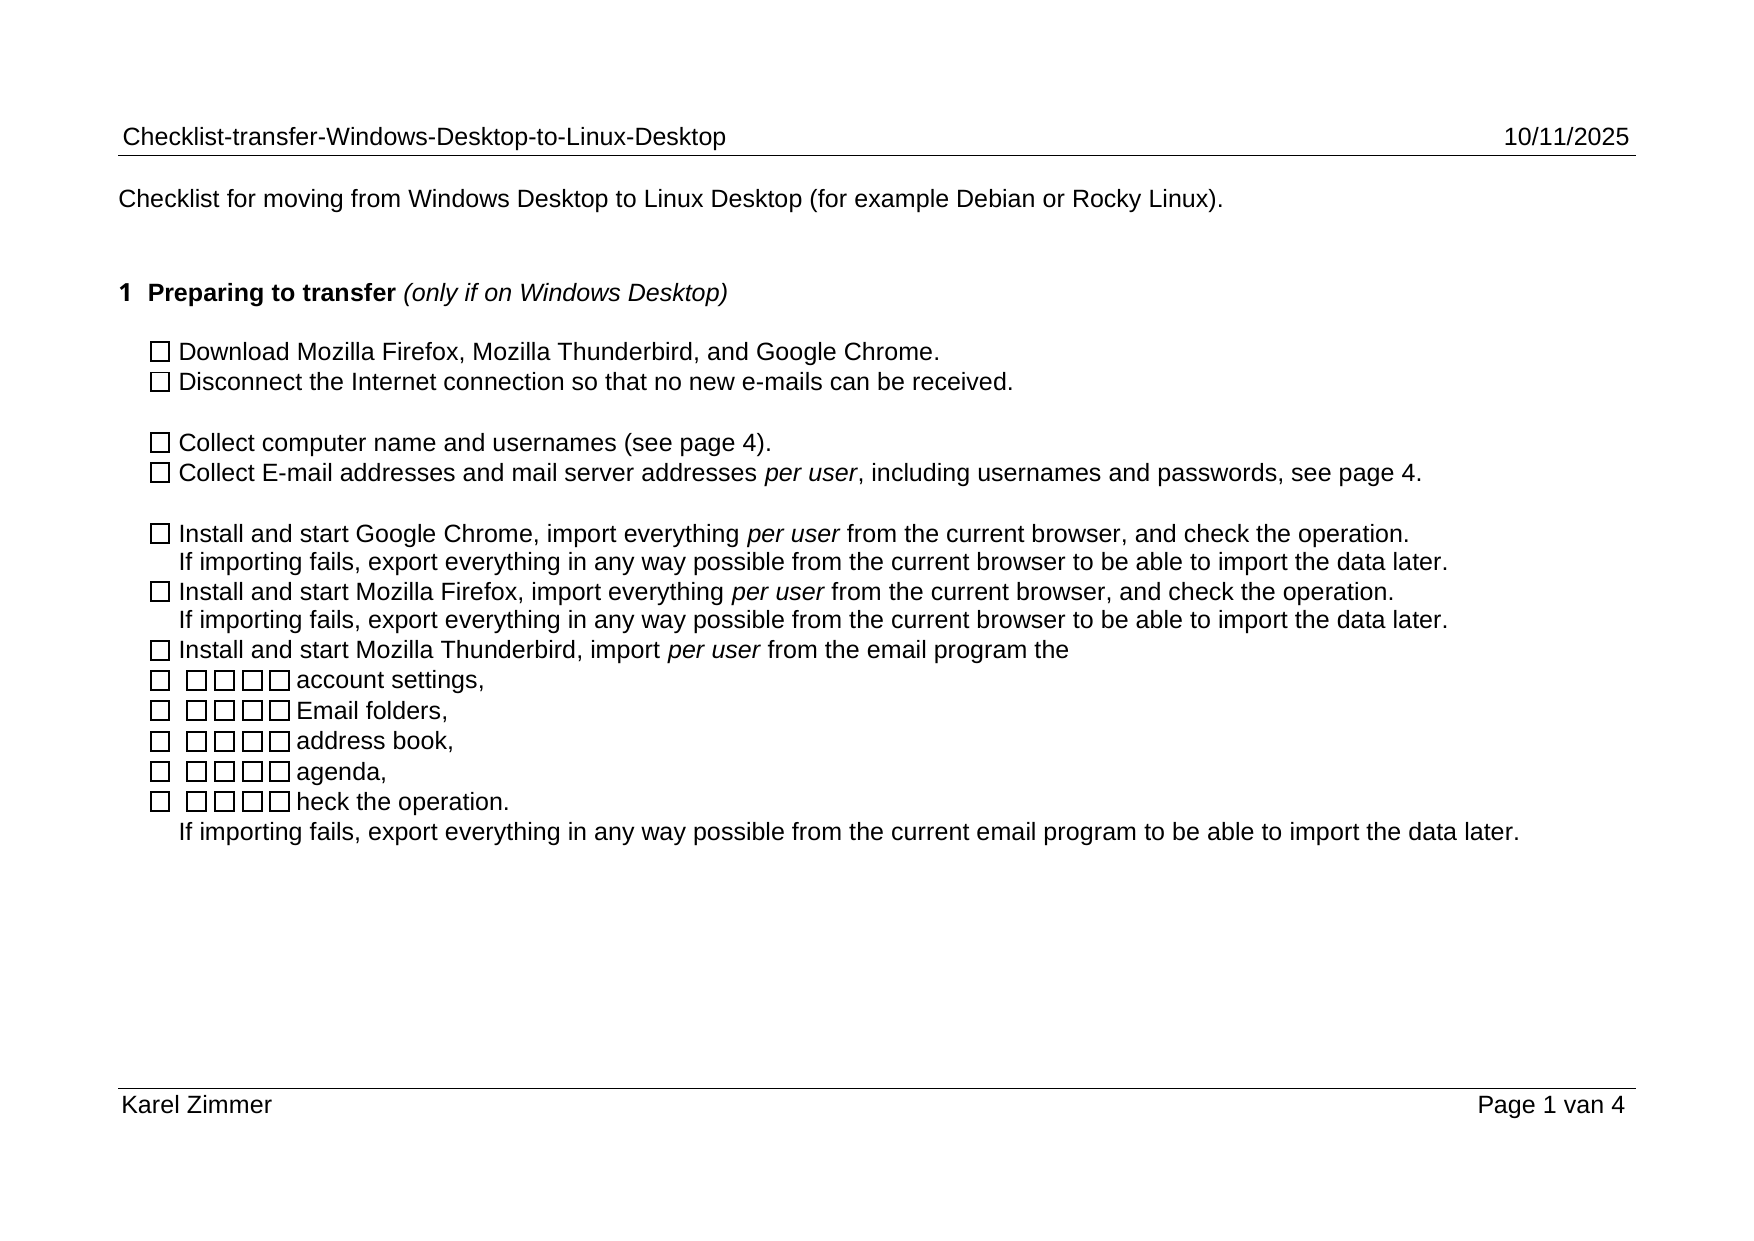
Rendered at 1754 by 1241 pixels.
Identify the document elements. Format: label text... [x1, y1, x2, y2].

table_cell Disconnect the Internet connection so that no new e-mails can be received. [177, 367, 1617, 397]
table_cell [141, 756, 177, 787]
table_cell [141, 518, 177, 577]
text Checklist for moving from Windows Desktop to Linux Desktop (for example Debian or Rocky Linux). [118, 184, 1636, 212]
table_cell Collect E-mail addresses and mail server addresses per user, including usernames and passwords, see page 4. [177, 458, 1617, 488]
table_cell If importing fails, export everything in any way possible from the current email program to be able to import the data later. [177, 817, 1617, 847]
table_cell [141, 817, 177, 847]
table_cell [141, 458, 177, 488]
table_cell address book, [177, 726, 1617, 756]
table_cell [141, 488, 177, 518]
list Preparing to transfer (only if on Windows Desktop) [118, 274, 1636, 308]
table_cell Install and start Mozilla Thunderbird, import per user from the email program the [177, 635, 1617, 665]
table_header Download Mozilla Firefox, Mozilla Thunderbird, and Google Chrome. [177, 336, 1617, 367]
table_cell Collect computer name and usernames (see page 4). [177, 428, 1617, 458]
table_header [141, 336, 177, 367]
table_cell account settings, [177, 665, 1617, 696]
table_cell Install and start Google Chrome, import everything per user from the current browser, and check the operation. If importing fails, export everything in any way possible from the current browser to be able to import the data later. [177, 518, 1617, 577]
table_cell [141, 367, 177, 397]
table_cell [141, 428, 177, 458]
table_cell [141, 787, 177, 817]
table_cell [141, 635, 177, 665]
table_cell [141, 696, 177, 726]
table_cell agenda, [177, 756, 1617, 787]
table_cell heck the operation. [177, 787, 1617, 817]
table_cell [177, 397, 1617, 427]
table_cell [141, 665, 177, 696]
table_cell [141, 397, 177, 427]
table_cell Email folders, [177, 696, 1617, 726]
table_cell [141, 726, 177, 756]
table_cell [141, 577, 177, 635]
table_cell [177, 488, 1617, 518]
table_cell Install and start Mozilla Firefox, import everything per user from the current browser, and check the operation. If importing fails, export everything in any way possible from the current browser to be able to import the data later. [177, 577, 1617, 635]
